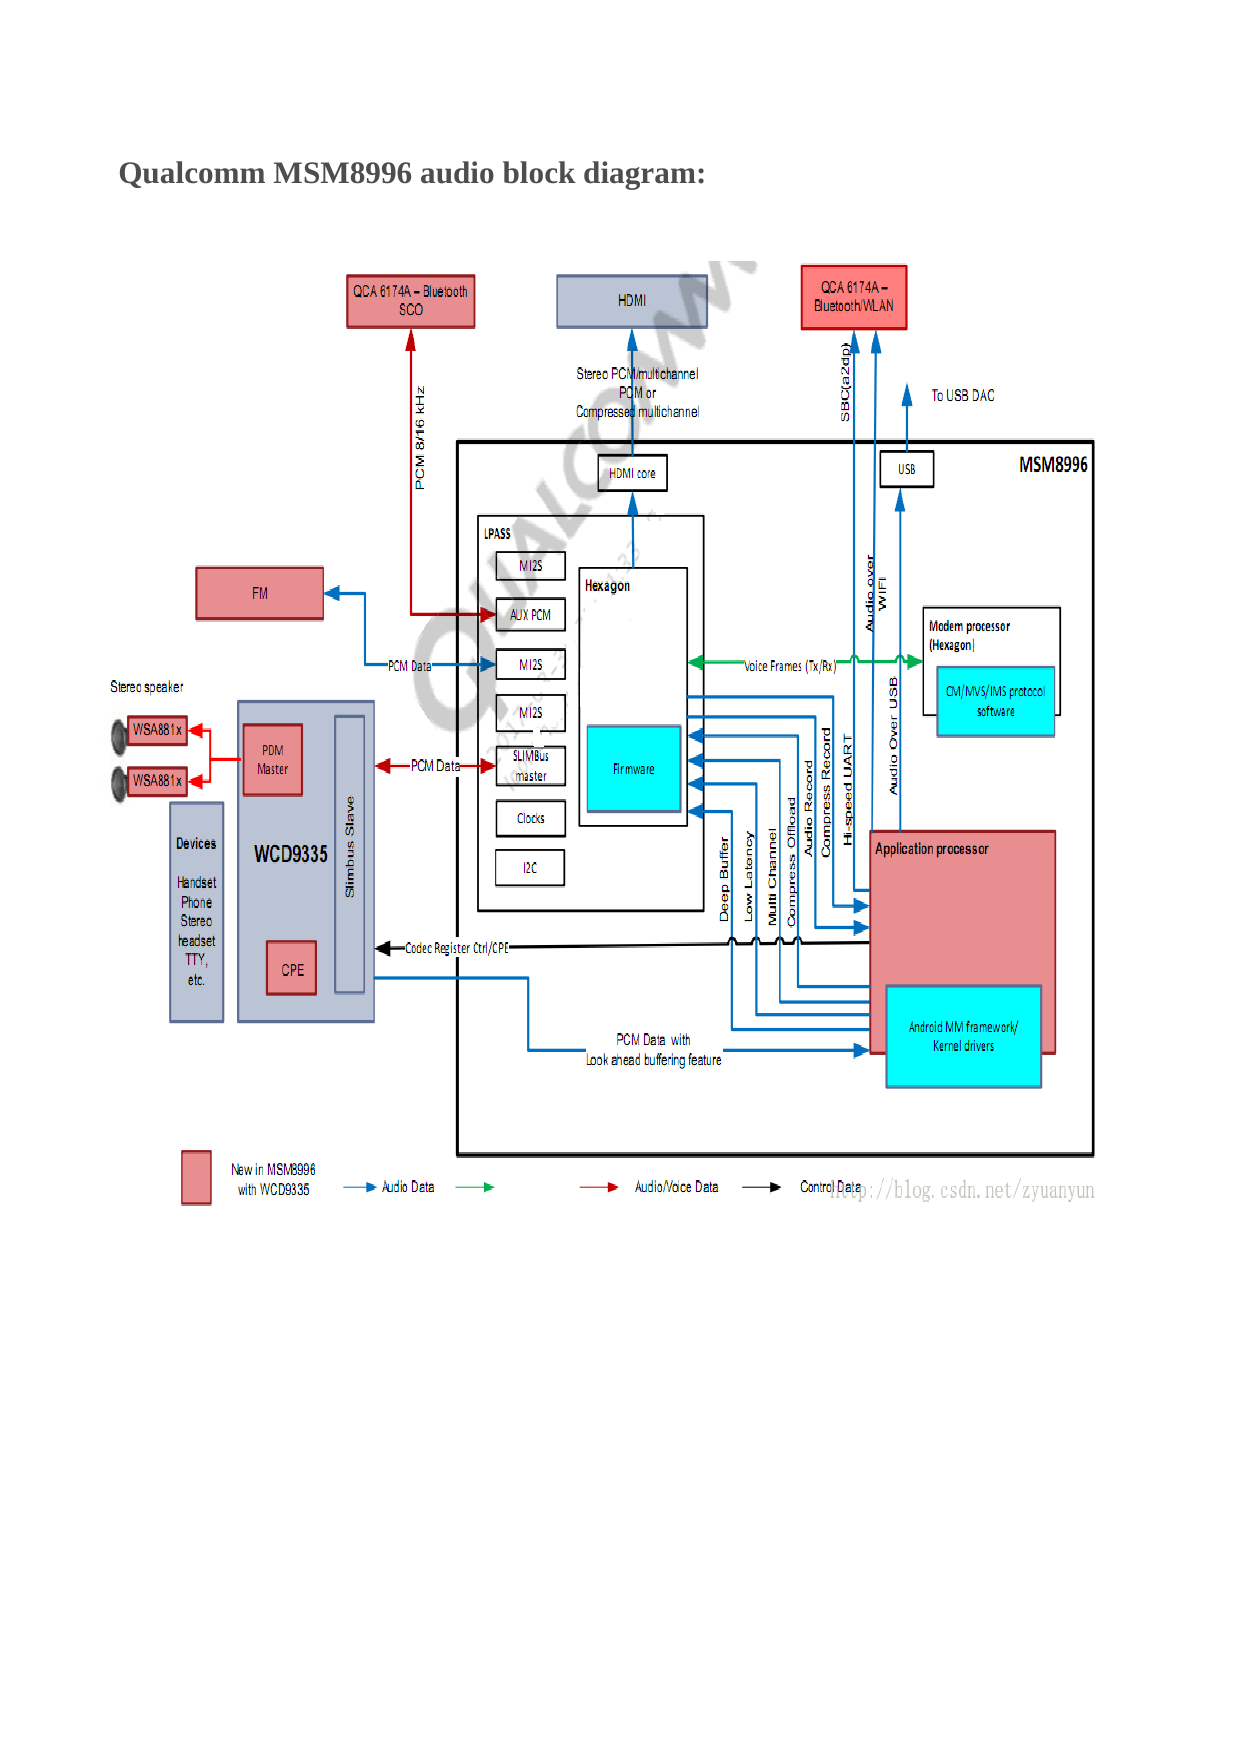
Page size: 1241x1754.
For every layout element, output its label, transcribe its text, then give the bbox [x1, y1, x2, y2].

text Qualcomm MSM8996 audio block diagram: [118, 154, 1122, 190]
picture [101, 261, 1105, 1217]
